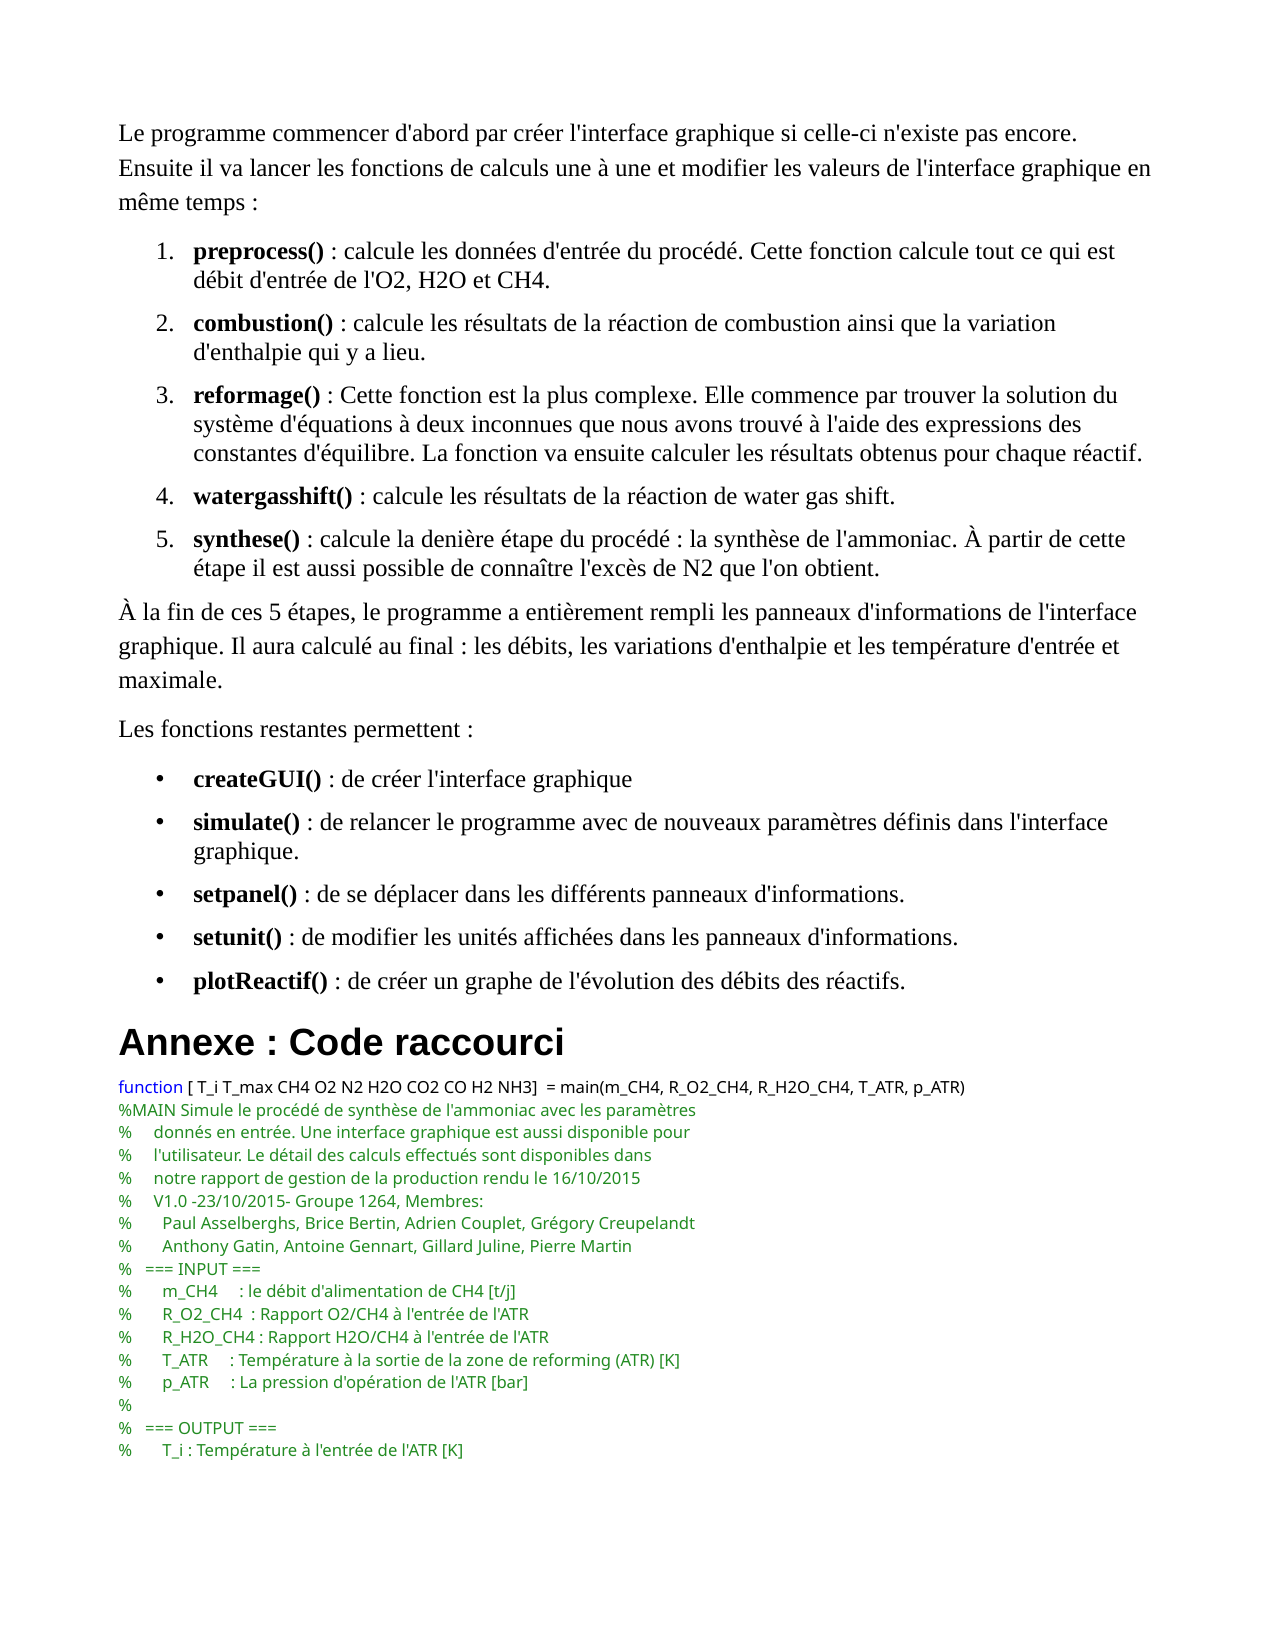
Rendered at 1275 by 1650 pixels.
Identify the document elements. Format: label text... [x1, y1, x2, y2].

text % T_i : Température à l'entrée de l'ATR [K] [118, 1439, 1157, 1462]
text % m_CH4 : le débit d'alimentation de CH4 [t/j] [118, 1280, 1157, 1303]
list setpanel() : de se déplacer dans les différents panneaux d'informations. [156, 879, 1157, 908]
text % R_H2O_CH4 : Rapport H2O/CH4 à l'entrée de l'ATR [118, 1325, 1157, 1348]
list setunit() : de modifier les unités affichées dans les panneaux d'informations. [156, 922, 1157, 951]
text %MAIN Simule le procédé de synthèse de l'ammoniac avec les paramètres [118, 1098, 1157, 1121]
text % R_O2_CH4 : Rapport O2/CH4 à l'entrée de l'ATR [118, 1303, 1157, 1325]
text % === INPUT === [118, 1257, 1157, 1280]
subtitle Annexe : Code raccourci [118, 1019, 1157, 1063]
text % donnés en entrée. Une interface graphique est aussi disponible pour [118, 1121, 1157, 1144]
text Les fonctions restantes permettent : [118, 714, 1157, 743]
text % l'utilisateur. Le détail des calculs effectués sont disponibles dans [118, 1144, 1157, 1166]
text % V1.0 -23/10/2015- Groupe 1264, Membres: [118, 1189, 1157, 1212]
list reformage() : Cette fonction est la plus complexe. Elle commence par trouver la solution du système d'équations à deux inconnues que nous avons trouvé à l'aide des expressions des constantes d'équilibre. La fonction va ensuite calculer les résultats obtenus pour chaque réactif. [156, 380, 1157, 467]
list plotReactif() : de créer un graphe de l'évolution des débits des réactifs. [156, 966, 1157, 994]
text % p_ATR : La pression d'opération de l'ATR [bar] [118, 1371, 1157, 1393]
text % Paul Asselberghs, Brice Bertin, Adrien Couplet, Grégory Creupelandt [118, 1212, 1157, 1234]
text % notre rapport de gestion de la production rendu le 16/10/2015 [118, 1166, 1157, 1189]
text % Anthony Gatin, Antoine Gennart, Gillard Juline, Pierre Martin [118, 1234, 1157, 1257]
list synthese() : calcule la denière étape du procédé : la synthèse de l'ammoniac. À partir de cette étape il est aussi possible de connaître l'excès de N2 que l'on obtient. [156, 524, 1157, 582]
text % T_ATR : Température à la sortie de la zone de reforming (ATR) [K] [118, 1348, 1157, 1371]
list combustion() : calcule les résultats de la réaction de combustion ainsi que la variation d'enthalpie qui y a lieu. [156, 308, 1157, 366]
text Le programme commencer d'abord par créer l'interface graphique si celle-ci n'existe pas encore. Ensuite il va lancer les fonctions de calculs une à une et modifier les valeurs de l'interface graphique en même temps : [118, 118, 1157, 216]
list createGUI() : de créer l'interface graphique [156, 764, 1157, 792]
list simulate() : de relancer le programme avec de nouveaux paramètres définis dans l'interface graphique. [156, 807, 1157, 864]
text % === OUTPUT === [118, 1416, 1157, 1439]
text % [118, 1393, 1157, 1416]
text function [ T_i T_max CH4 O2 N2 H2O CO2 CO H2 NH3] = main(m_CH4, R_O2_CH4, R_H2O_CH4, T_ATR, p_ATR) [118, 1076, 1157, 1098]
text À la fin de ces 5 étapes, le programme a entièrement rempli les panneaux d'informations de l'interface graphique. Il aura calculé au final : les débits, les variations d'enthalpie et les température d'entrée et maximale. [118, 597, 1157, 694]
list preprocess() : calcule les données d'entrée du procédé. Cette fonction calcule tout ce qui est débit d'entrée de l'O2, H2O et CH4. [156, 236, 1157, 294]
list watergasshift() : calcule les résultats de la réaction de water gas shift. [156, 481, 1157, 510]
